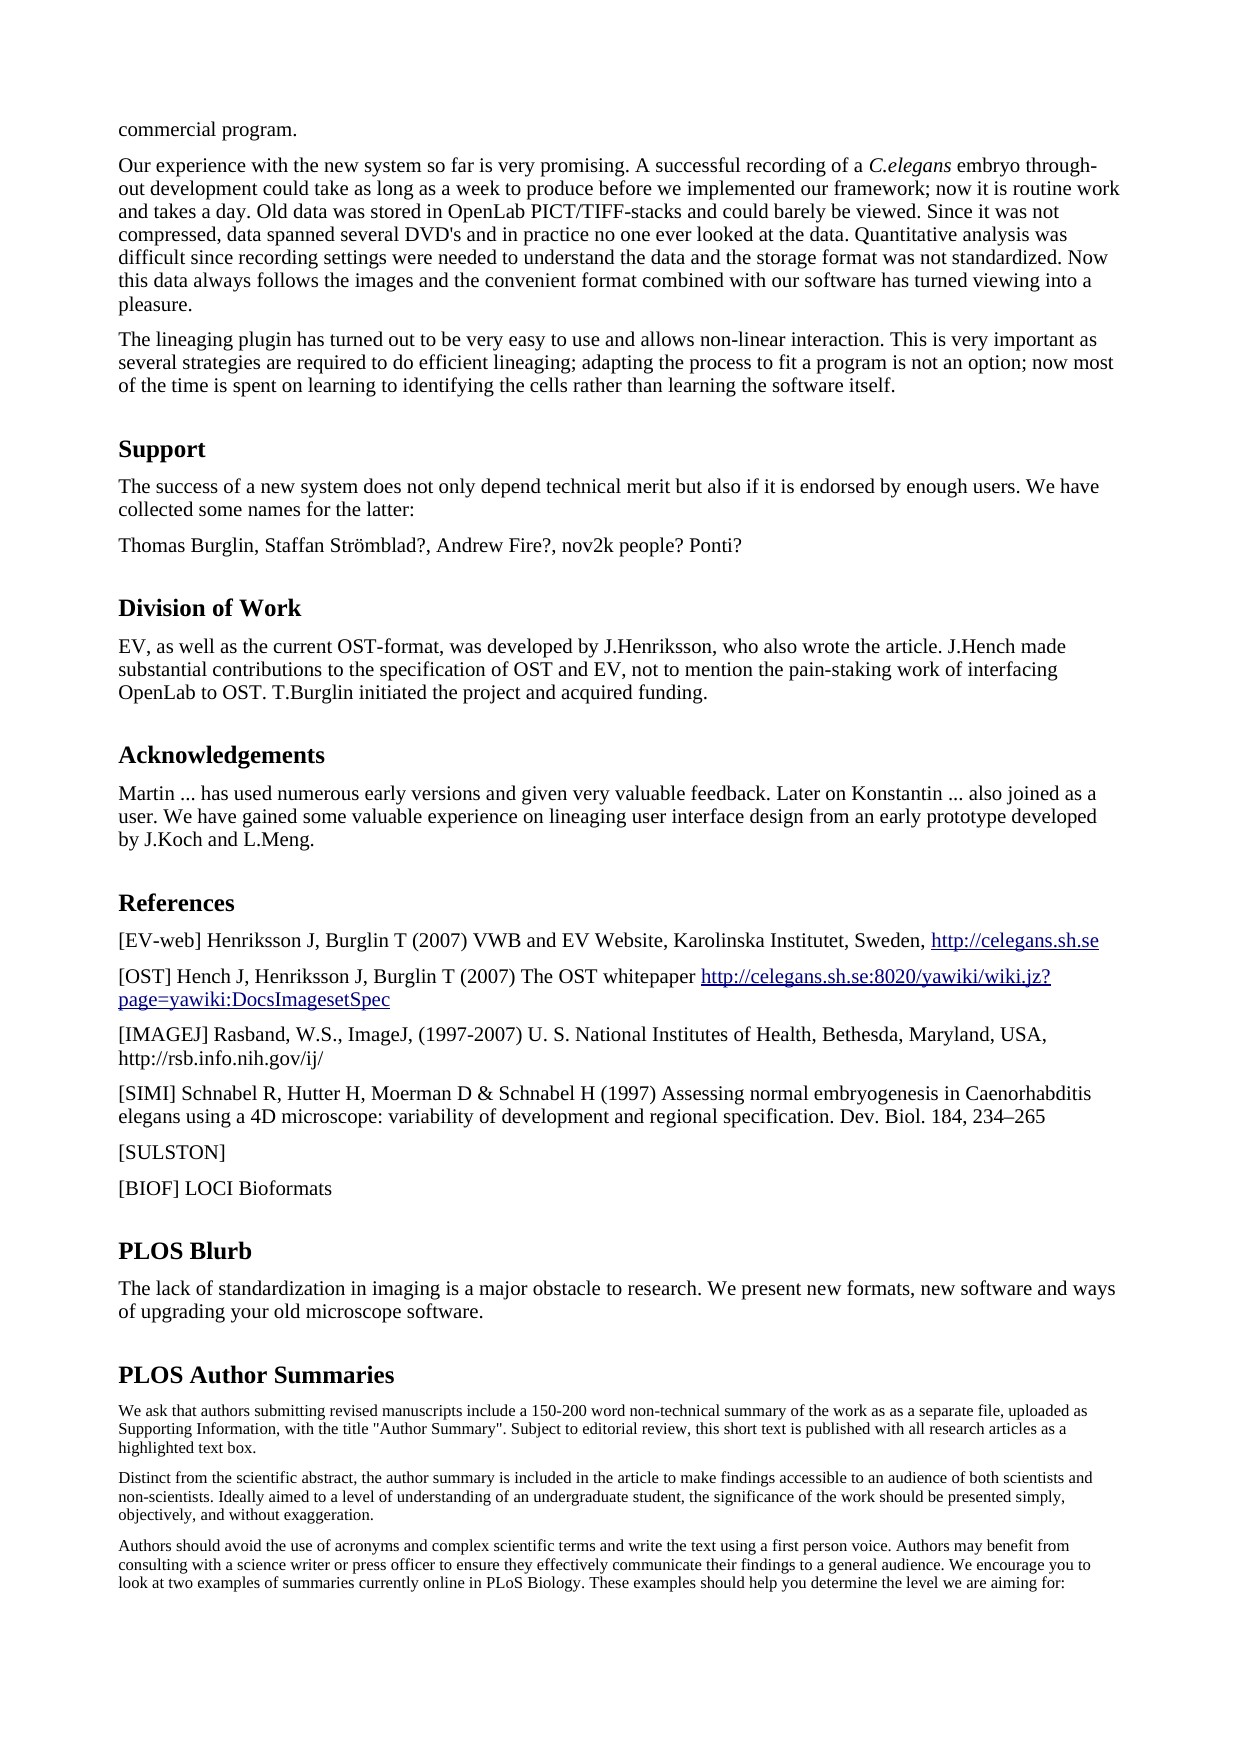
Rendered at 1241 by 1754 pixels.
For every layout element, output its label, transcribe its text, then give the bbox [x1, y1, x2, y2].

subtitle PLOS Blurb [118, 1237, 1122, 1265]
subtitle Division of Work [118, 594, 1122, 622]
text Authors should avoid the use of acronyms and complex scientific terms and write the text using a first person voice. Authors may benefit from consulting with a science writer or press officer to ensure they effectively communicate their findings to a general audience. We encourage you to look at two examples of summaries currently online in PLoS Biology. These examples should help you determine the level we are aiming for: [118, 1537, 1122, 1592]
subtitle PLOS Author Summaries [118, 1361, 1122, 1389]
text Our experience with the new system so far is very promising. A successful recording of a C.elegans embryo through-out development could take as long as a week to produce before we implemented our framework; now it is routine work and takes a day. Old data was stored in OpenLab PICT/TIFF-stacks and could barely be viewed. Since it was not compressed, data spanned several DVD's and in practice no one ever looked at the data. Quantitative analysis was difficult since recording settings were needed to understand the data and the storage format was not standardized. Now this data always follows the images and the convenient format combined with our software has turned viewing into a pleasure. [118, 154, 1122, 316]
text commercial program. [118, 118, 1122, 141]
text The lack of standardization in imaging is a major obstacle to research. We present new formats, new software and ways of upgrading your old microscope software. [118, 1277, 1122, 1323]
text [OST] Hench J, Henriksson J, Burglin T (2007) The OST whitepaper http://celegans.sh.se:8020/yawiki/wiki.jz?page=yawiki:DocsImagesetSpec [118, 964, 1122, 1011]
subtitle Acknowledgements [118, 742, 1122, 769]
text The success of a new system does not only depend technical merit but also if it is endorsed by enough users. We have collected some names for the latter: [118, 475, 1122, 521]
text Martin ... has used numerous early versions and given very valuable feedback. Later on Konstantin ... also joined as a user. We have gained some valuable experience on lineaging user interface design from an early prototype developed by J.Koch and L.Meng. [118, 782, 1122, 851]
text [SULSTON] [118, 1141, 1122, 1164]
text Thomas Burglin, Staffan Strömblad?, Andrew Fire?, nov2k people? Ponti? [118, 534, 1122, 557]
text We ask that authors submitting revised manuscripts include a 150-200 word non-technical summary of the work as as a separate file, uploaded as Supporting Information, with the title "Author Summary". Subject to editorial review, this short text is published with all research articles as a highlighted text box. [118, 1401, 1122, 1457]
subtitle Support [118, 435, 1122, 463]
text [BIOF] LOCI Bioformats [118, 1176, 1122, 1199]
subtitle References [118, 889, 1122, 916]
text The lineaging plugin has turned out to be very easy to use and allows non-linear interaction. This is very important as several strategies are required to do efficient lineaging; adapting the process to fit a program is not an option; now most of the time is spent on learning to identifying the cells rather than learning the software itself. [118, 328, 1122, 397]
text [SIMI] Schnabel R, Hutter H, Moerman D & Schnabel H (1997) Assessing normal embryogenesis in Caenorhabditis elegans using a 4D microscope: variability of development and regional specification. Dev. Biol. 184, 234–265 [118, 1082, 1122, 1128]
text [IMAGEJ] Rasband, W.S., ImageJ, (1997-2007) U. S. National Institutes of Health, Bethesda, Maryland, USA, http://rsb.info.nih.gov/ij/ [118, 1023, 1122, 1069]
text Distinct from the scientific abstract, the author summary is included in the article to make findings accessible to an audience of both scientists and non-scientists. Ideally aimed to a level of understanding of an undergraduate student, the significance of the work should be presented simply, objectively, and without exaggeration. [118, 1469, 1122, 1524]
text EV, as well as the current OST-format, was developed by J.Henriksson, who also wrote the article. J.Hench made substantial contributions to the specification of OST and EV, not to mention the pain-staking work of interfacing OpenLab to OST. T.Burglin initiated the project and acquired funding. [118, 635, 1122, 704]
text [EV-web] Henriksson J, Burglin T (2007) VWB and EV Website, Karolinska Institutet, Sweden, http://celegans.sh.se [118, 929, 1122, 952]
